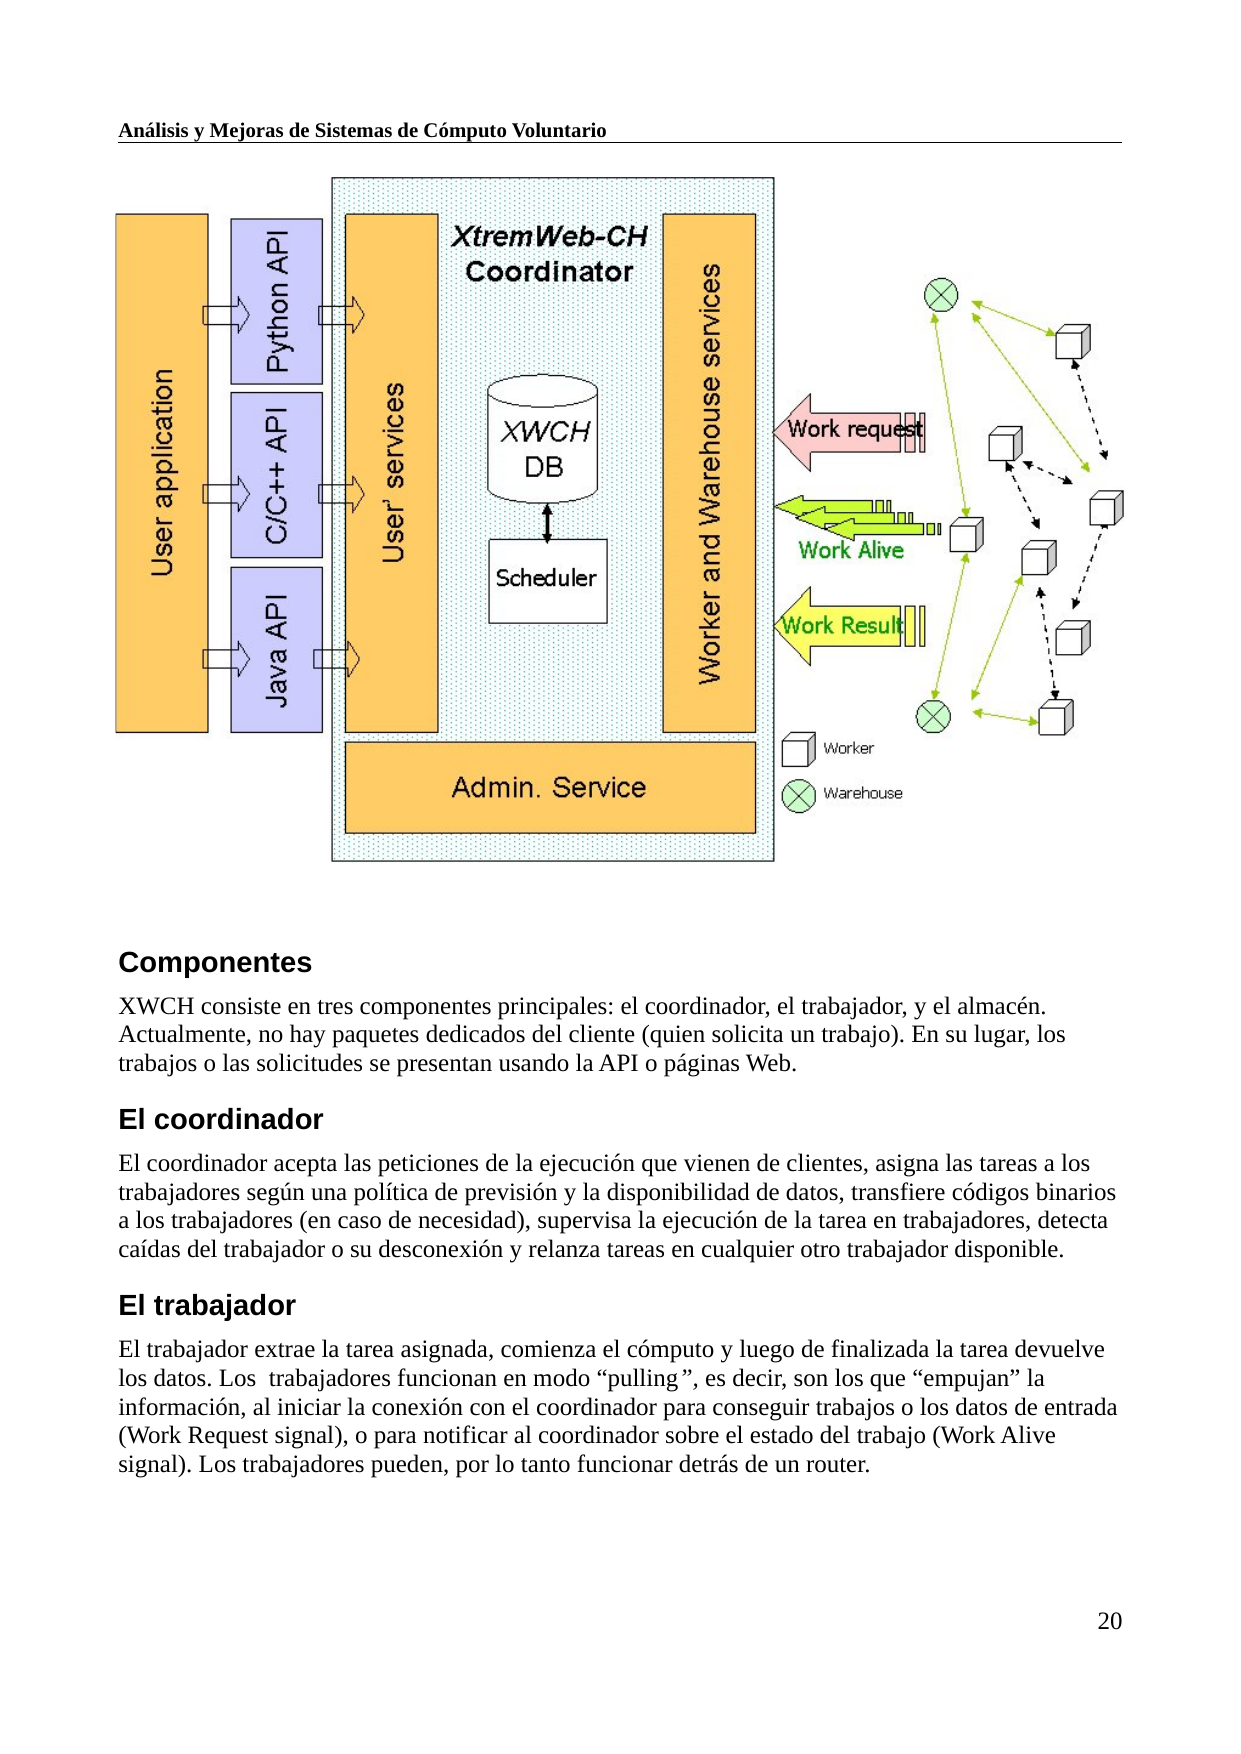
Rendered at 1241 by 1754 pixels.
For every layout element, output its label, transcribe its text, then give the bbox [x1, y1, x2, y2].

text El coordinador acepta las peticiones de la ejecución que vienen de clientes, asigna las tareas a los trabajadores según una política de previsión y la disponibilidad de datos, transfiere códigos binarios a los trabajadores (en caso de necesidad), supervisa la ejecución de la tarea en trabajadores, detecta caídas del trabajador o su desconexión y relanza tareas en cualquier otro trabajador disponible. [118, 1148, 1122, 1263]
subtitle El trabajador [118, 1288, 1122, 1322]
subtitle El coordinador [118, 1102, 1122, 1136]
text XWCH consiste en tres componentes principales: el coordinador, el trabajador, y el almacén. Actualmente, no hay paquetes dedicados del cliente (quien solicita un trabajo). En su lugar, los trabajos o las solicitudes se presentan usando la API o páginas Web. [118, 991, 1122, 1077]
picture [115, 177, 1125, 863]
text El trabajador extrae la tarea asignada, comienza el cómputo y luego de finalizada la tarea devuelve los datos. Los trabajadores funcionan en modo “pulling”, es decir, son los que “empujan” la información, al iniciar la conexión con el coordinador para conseguir trabajos o los datos de entrada (Work Request signal), o para notificar al coordinador sobre el estado del trabajo (Work Alive signal). Los trabajadores pueden, por lo tanto funcionar detrás de un router. [118, 1334, 1122, 1478]
subtitle Componentes [118, 945, 1122, 978]
